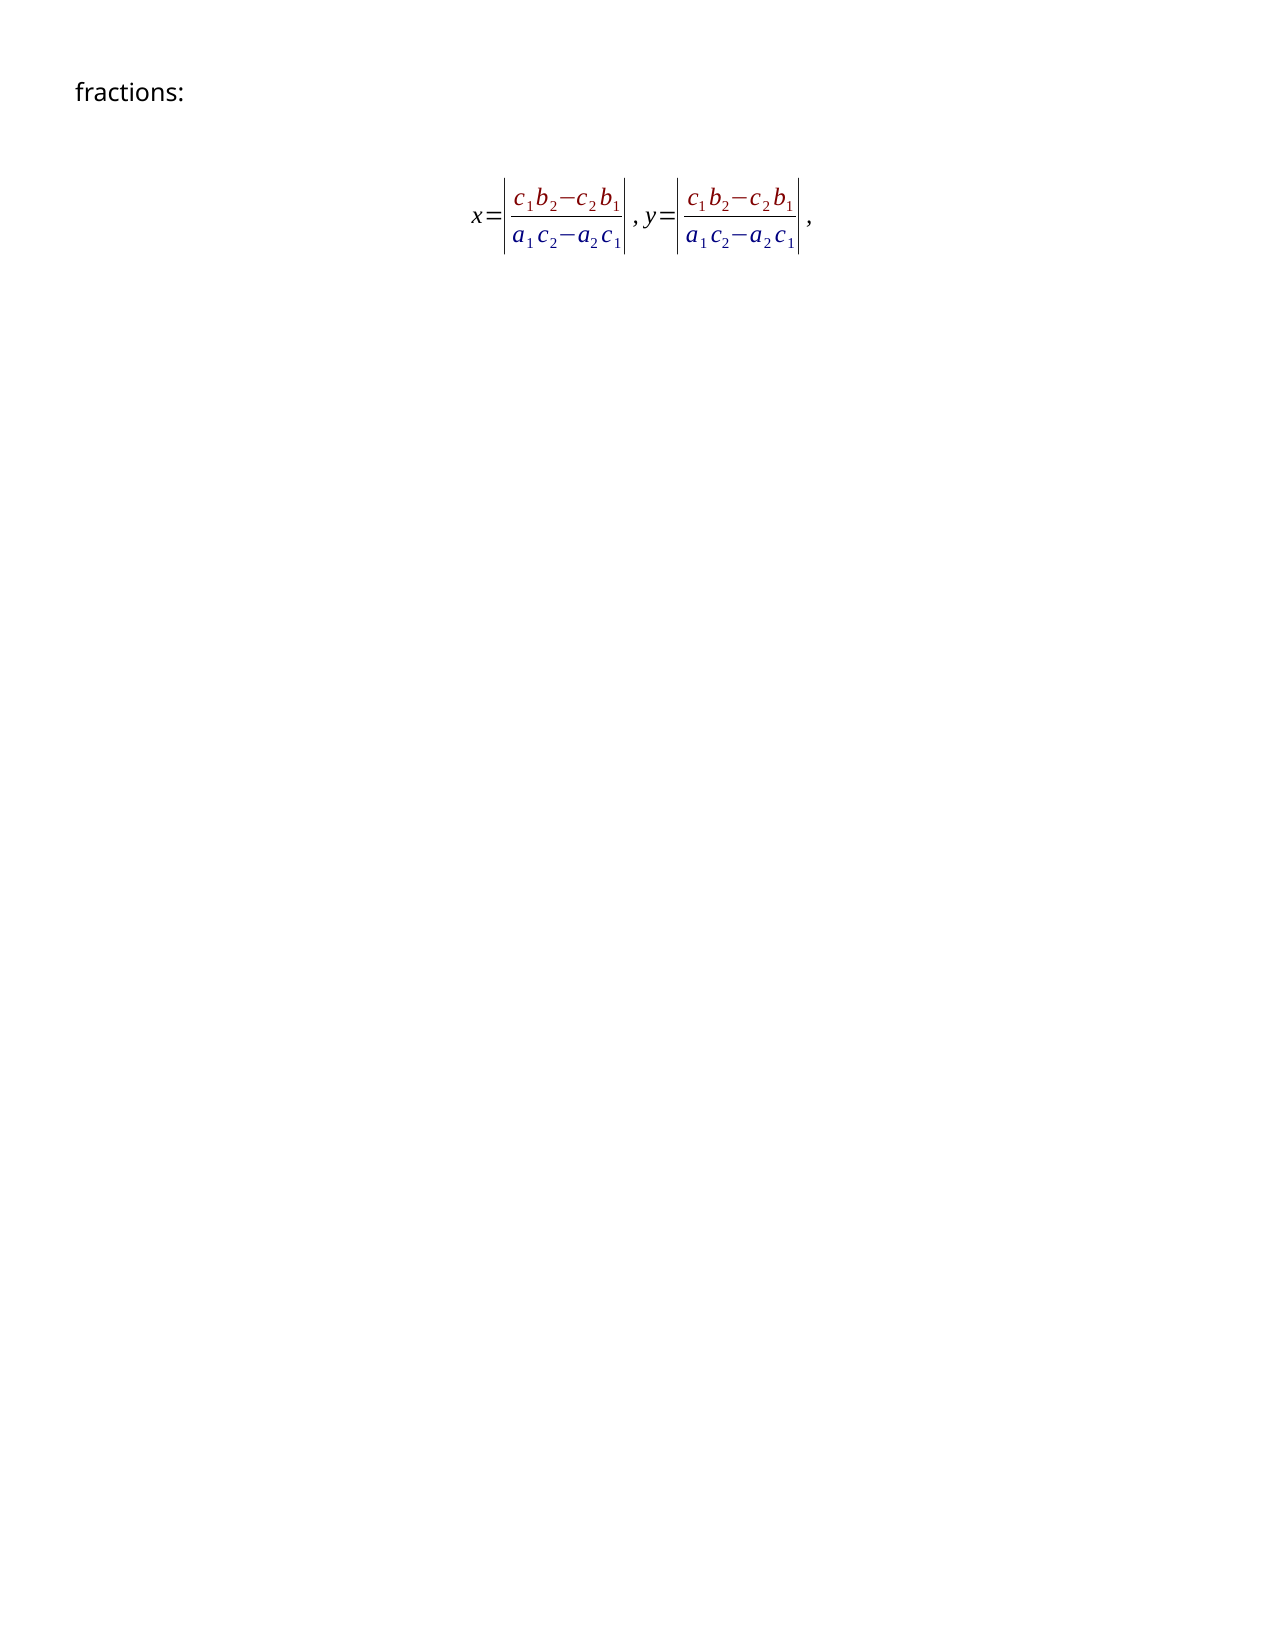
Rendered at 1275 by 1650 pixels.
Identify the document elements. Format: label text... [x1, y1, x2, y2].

text fractions: [75, 75, 1200, 109]
